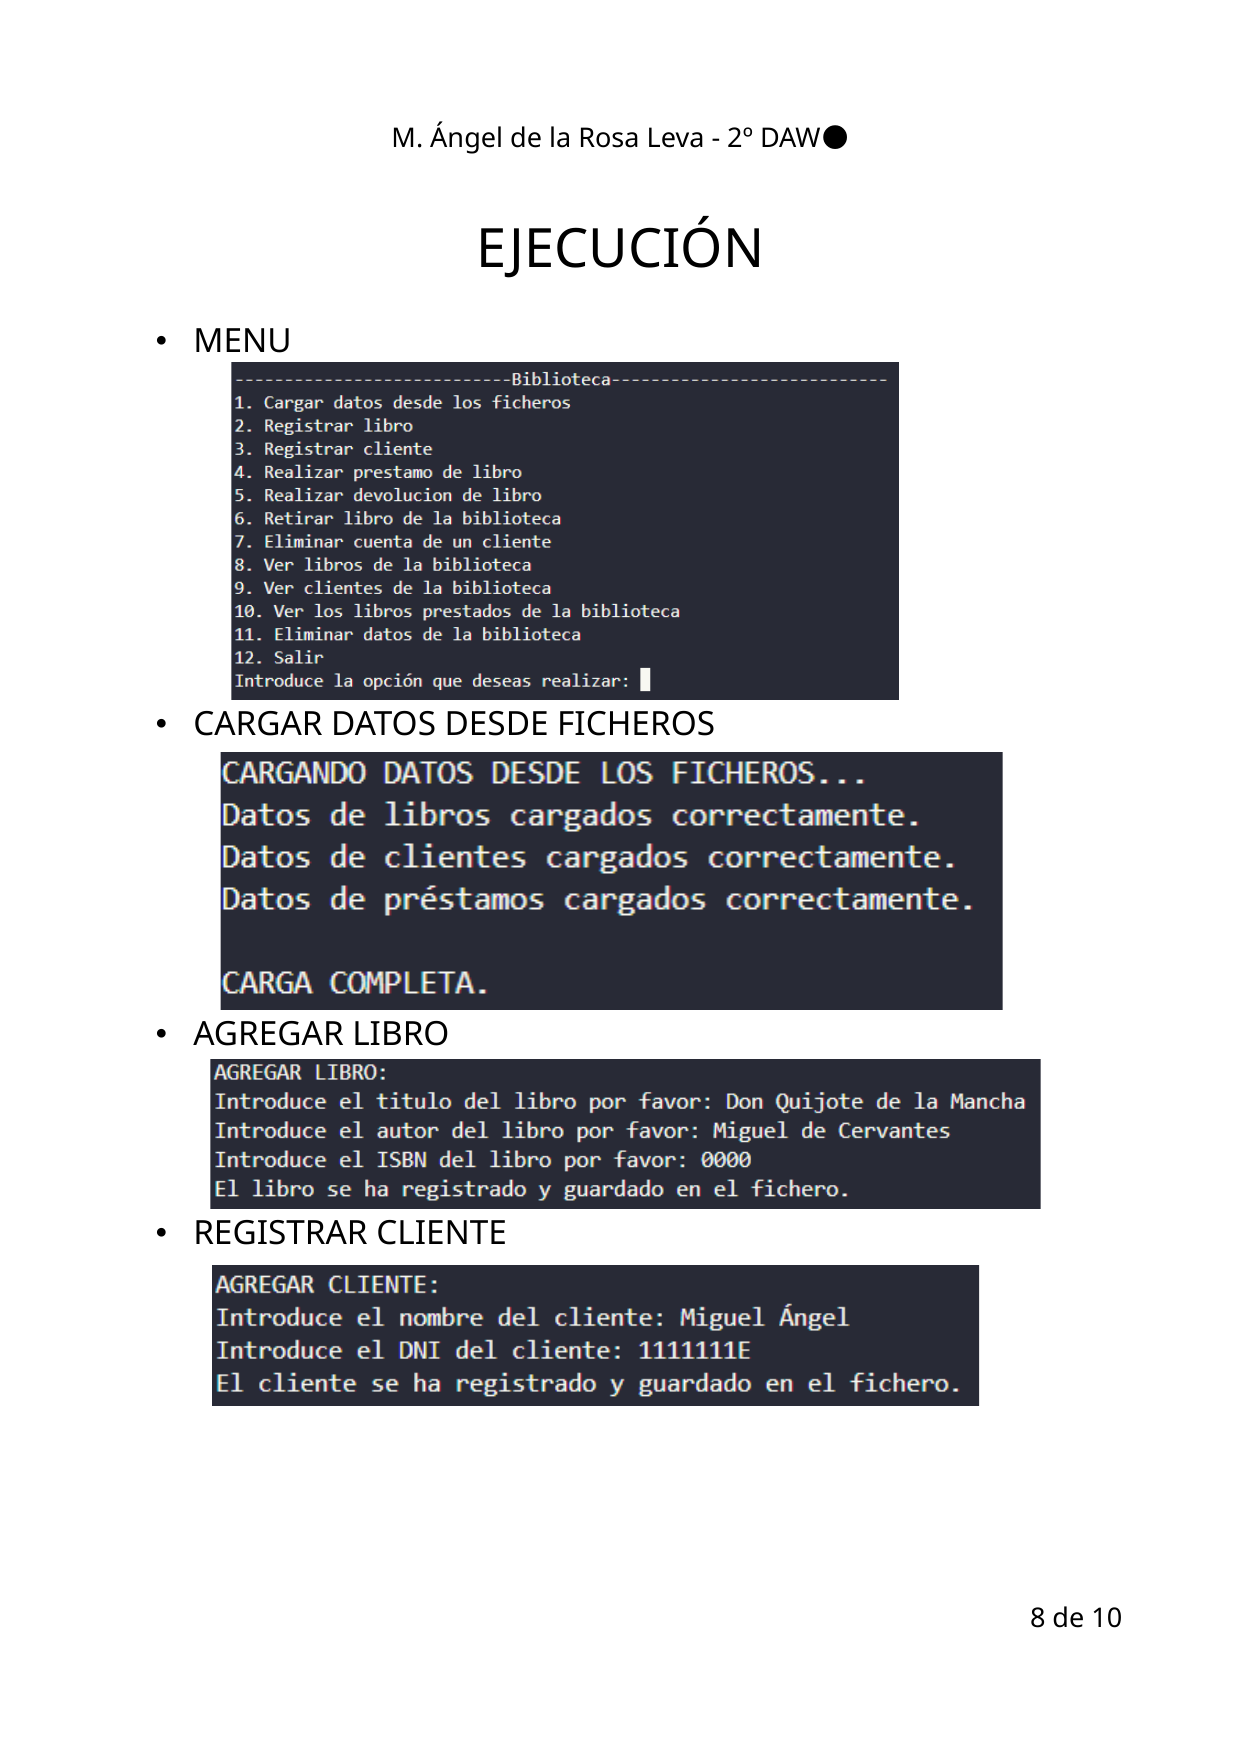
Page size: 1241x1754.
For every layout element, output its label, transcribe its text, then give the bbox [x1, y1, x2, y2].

subtitle REGISTRAR CLIENTE [156, 1088, 1122, 1254]
subtitle CARGAR DATOS DESDE FICHEROS [156, 395, 1122, 745]
subtitle AGREGAR LIBRO [156, 778, 1122, 1055]
subtitle MENU [156, 317, 1122, 362]
subtitle EJECUCIÓN [118, 209, 1122, 283]
picture [231, 362, 899, 700]
picture [212, 1265, 980, 1406]
picture [210, 1059, 1041, 1209]
picture [220, 752, 1003, 1010]
